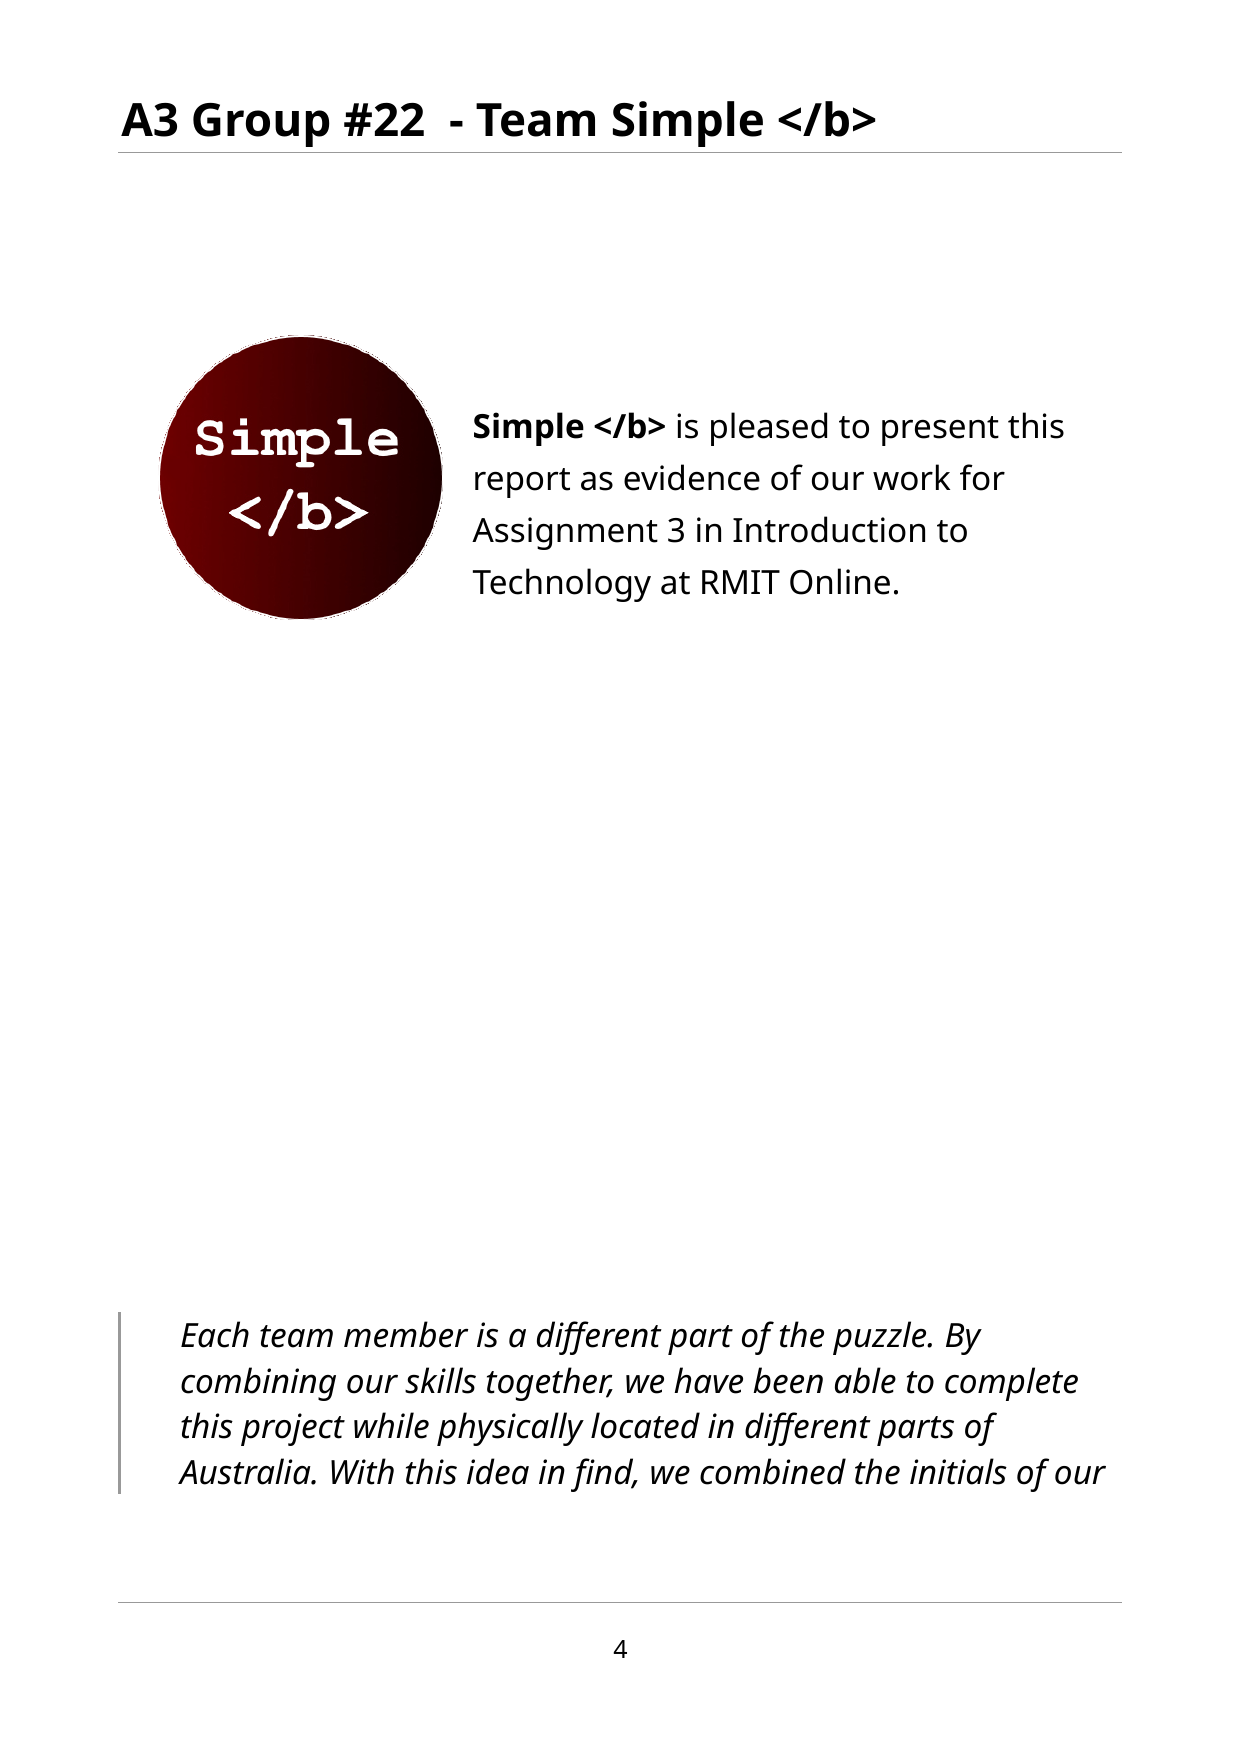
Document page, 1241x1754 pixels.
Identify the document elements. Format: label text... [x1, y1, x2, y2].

subtitle A3 Group #22 - Team Simple </b> [118, 84, 1122, 152]
picture [158, 335, 443, 620]
text Each team member is a different part of the puzzle. By combining our skills together, we have been able to complete this project while physically located in different parts of Australia. With this idea in find, we combined the initials of our [121, 1312, 1122, 1494]
text Simple </b> is pleased to present this report as evidence of our work for Assignment 3 in Introduction to Technology at RMIT Online. [472, 403, 1122, 604]
